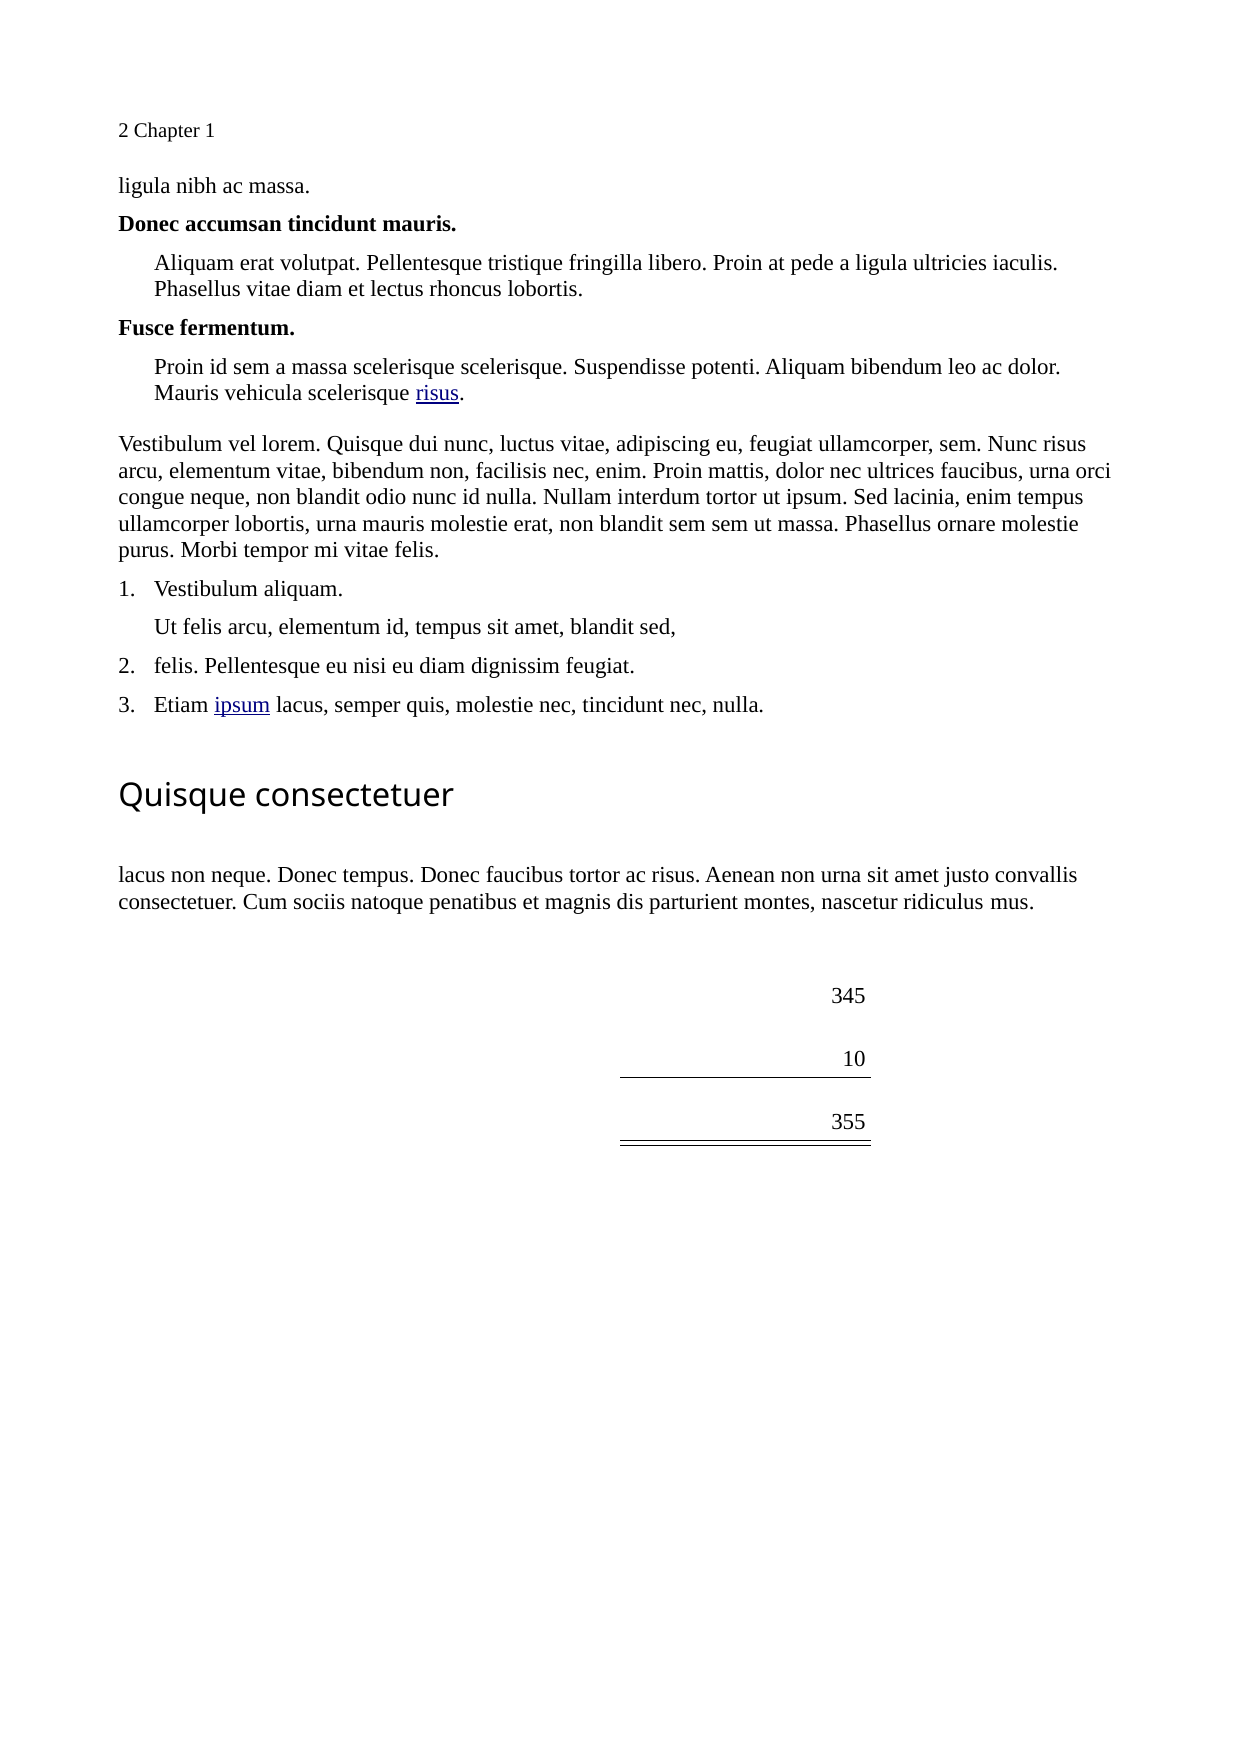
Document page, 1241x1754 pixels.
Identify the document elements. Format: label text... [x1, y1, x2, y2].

text Fusce fermentum. [118, 314, 1122, 341]
table_cell [118, 1077, 369, 1140]
text Vestibulum vel lorem. Quisque dui nunc, luctus vitae, adipiscing eu, feugiat ullamcorper, sem. Nunc risus arcu, elementum vitae, bibendum non, facilisis nec, enim. Proin mattis, dolor nec ultrices faucibus, urna orci congue neque, non blandit odio nunc id nulla. Nullam interdum tortor ut ipsum. Sed lacinia, enim tempus ullamcorper lobortis, urna mauris molestie erat, non blandit sem sem ut massa. Phasellus ornare molestie purus. Morbi tempor mi vitae felis. [118, 431, 1122, 562]
list Vestibulum aliquam. [118, 575, 1122, 601]
list felis. Pellentesque eu nisi eu diam dignissim feugiat. [118, 652, 1122, 678]
text Quisque consectetuer [118, 772, 1122, 816]
table_cell 355 [620, 1078, 871, 1140]
table_cell [871, 952, 1122, 1014]
table_header [871, 914, 1122, 952]
table_cell 10 [620, 1015, 871, 1077]
table_cell [871, 1077, 1122, 1140]
table_cell [369, 1077, 620, 1140]
table_cell [369, 1015, 620, 1077]
list Etiam ipsum lacus, semper quis, molestie nec, tincidunt nec, nulla. [118, 691, 1122, 717]
text ligula nibh ac massa. [118, 172, 1122, 198]
table_cell [118, 1015, 369, 1077]
text Donec accumsan tincidunt mauris. [118, 210, 1122, 237]
text Proin id sem a massa scelerisque scelerisque. Suspendisse potenti. Aliquam bibendum leo ac dolor. Mauris vehicula scelerisque risus. [154, 353, 1122, 406]
table_cell [871, 1015, 1122, 1077]
table_cell [118, 952, 369, 1014]
text lacus non neque. Donec tempus. Donec faucibus tortor ac risus. Aenean non urna sit amet justo convallis consectetuer. Cum sociis natoque penatibus et magnis dis parturient montes, nascetur ridiculus mus. [118, 861, 1122, 914]
table_header [369, 914, 620, 952]
table_header [620, 914, 871, 952]
table_header [118, 914, 369, 952]
table_cell [369, 952, 620, 1014]
table_cell 345 [620, 952, 871, 1014]
text Aliquam erat volutpat. Pellentesque tristique fringilla libero. Proin at pede a ligula ultricies iaculis. Phasellus vitae diam et lectus rhoncus lobortis. [154, 249, 1122, 302]
text Ut felis arcu, elementum id, tempus sit amet, blandit sed, [154, 613, 1122, 640]
